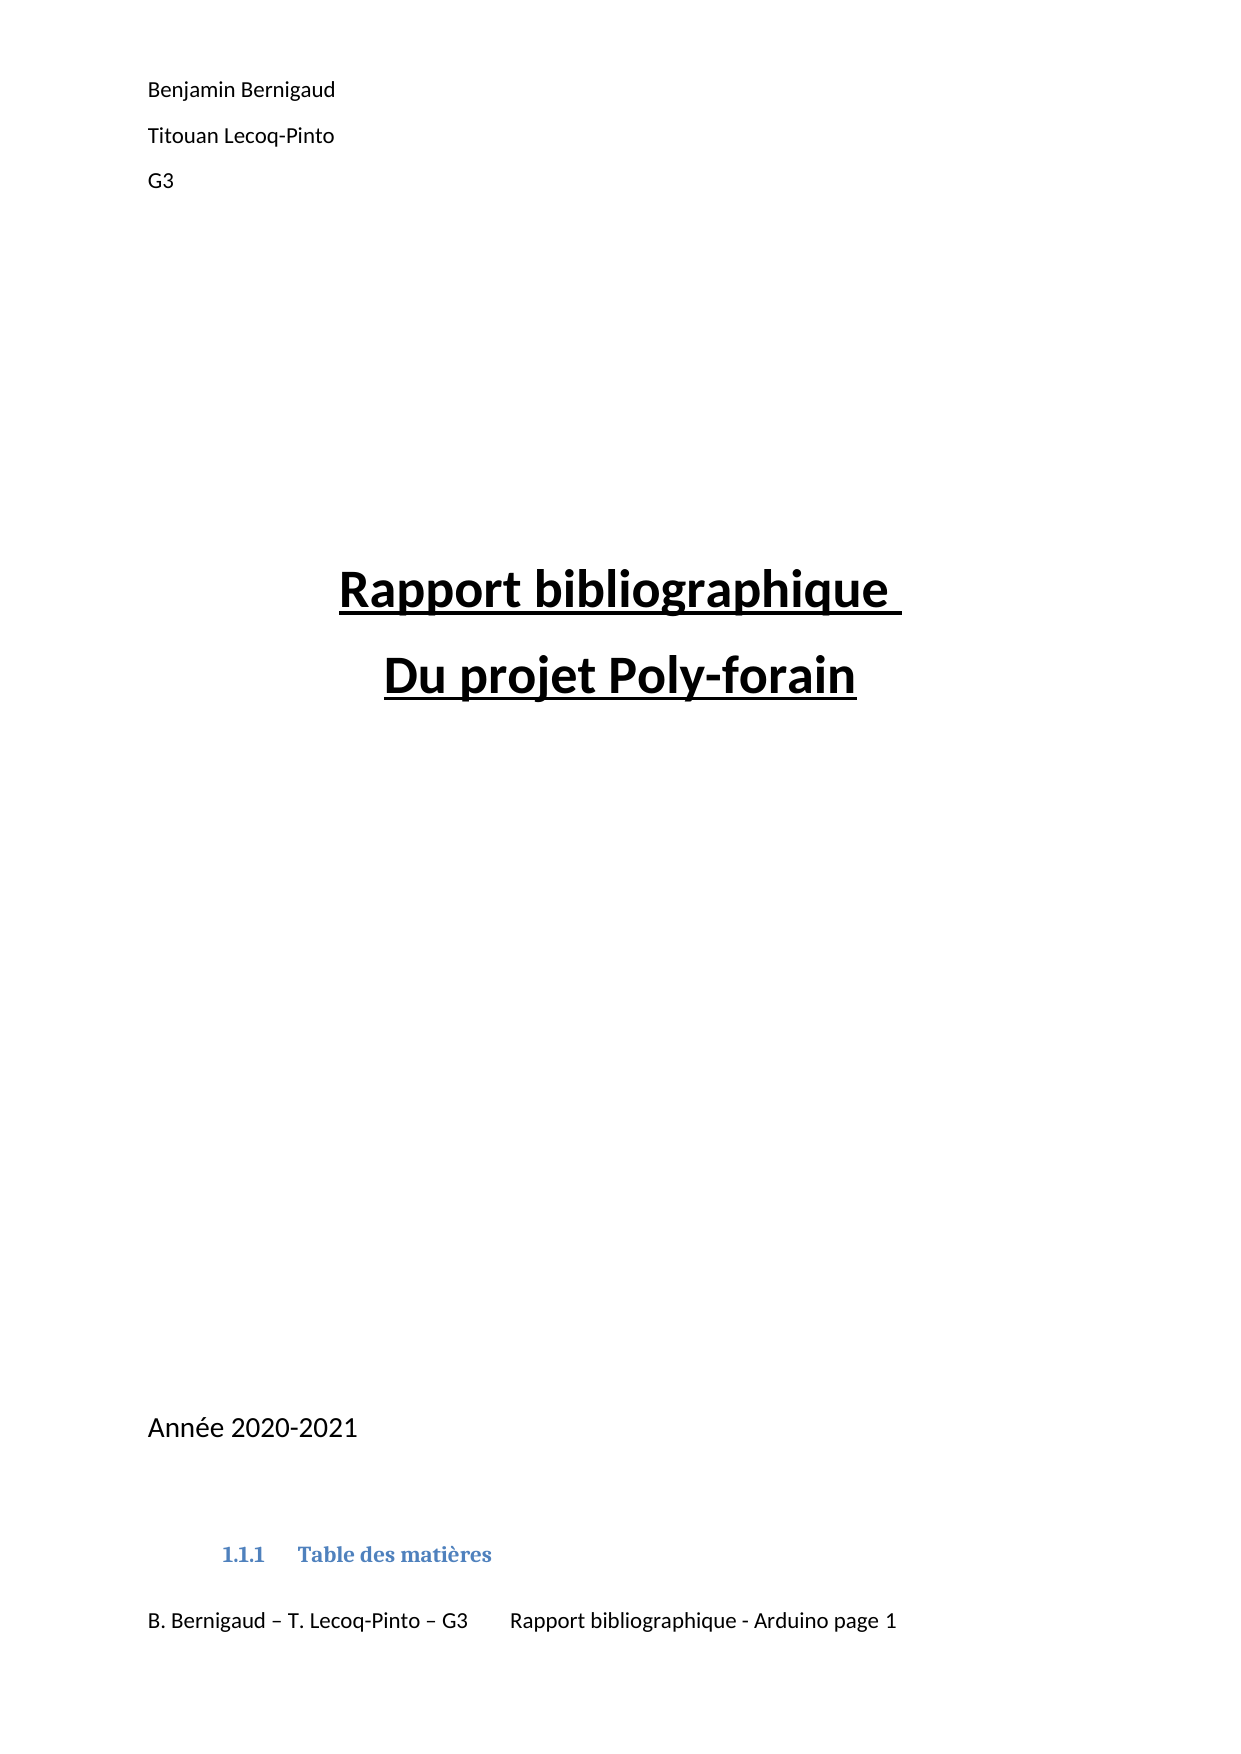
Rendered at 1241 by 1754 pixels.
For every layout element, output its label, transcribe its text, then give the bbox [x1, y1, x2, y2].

text Rapport bibliographique [148, 555, 1093, 621]
text G3 [148, 166, 1093, 194]
text Benjamin Bernigaud [148, 75, 1093, 103]
text Année 2020-2021 [148, 1409, 1093, 1445]
text Titouan Lecoq-Pinto [148, 121, 1093, 149]
subtitle Table des matières [223, 1541, 1093, 1568]
text Du projet Poly-forain [148, 641, 1093, 707]
